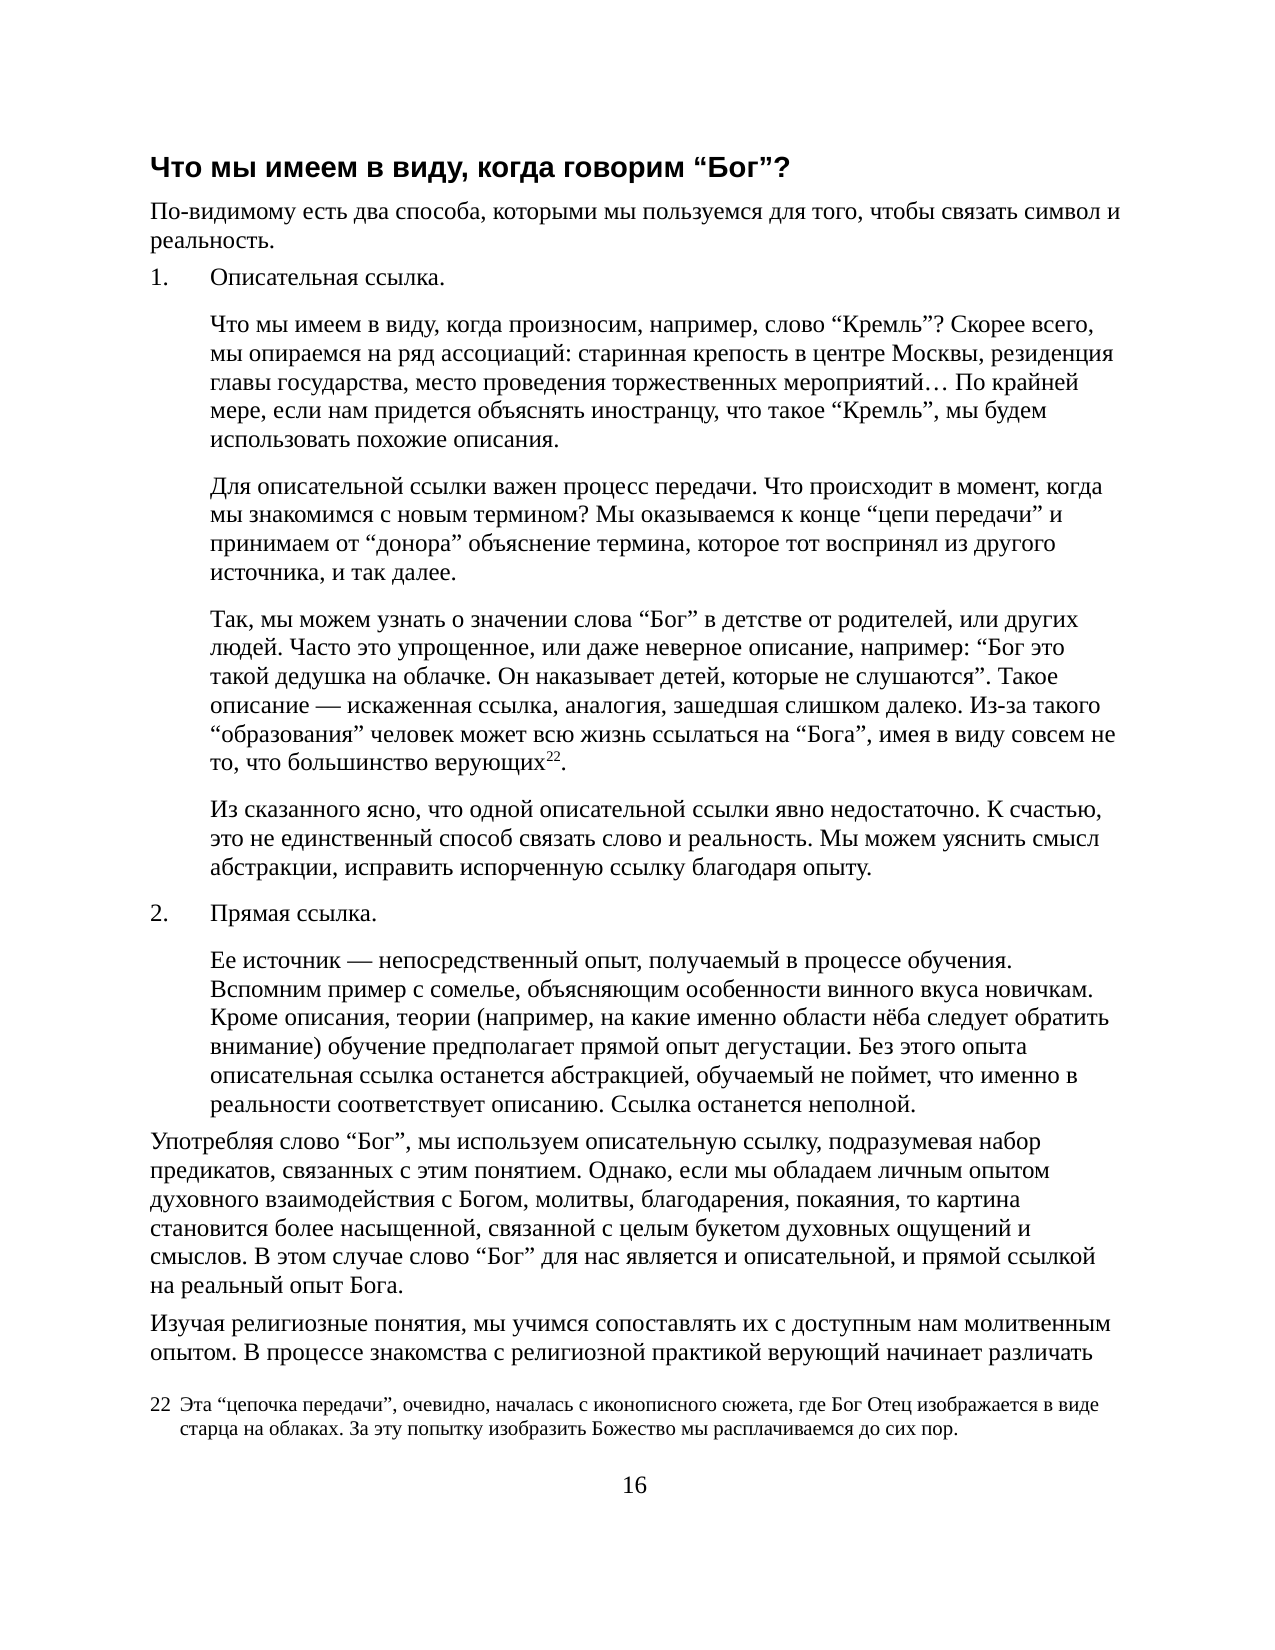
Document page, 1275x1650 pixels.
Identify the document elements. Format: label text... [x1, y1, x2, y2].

list Для описательной ссылки важен процесс передачи. Что происходит в момент, когда мы знакомимся с новым термином? Мы оказываемся к конце “цепи передачи” и принимаем от “донора” объяснение термина, которое тот воспринял из другого источника, и так далее. [150, 471, 1125, 586]
list Описательная ссылка. [150, 262, 1125, 291]
text По-видимому есть два способа, которыми мы пользуемся для того, чтобы связать символ и реальность. [150, 196, 1125, 253]
text Изучая религиозные понятия, мы учимся сопоставлять их с доступным нам молитвенным опытом. В процессе знакомства с религиозной практикой верующий начинает различать [150, 1308, 1125, 1365]
subtitle Что мы имеем в виду, когда говорим “Бог”? [150, 150, 1125, 183]
list Эта “цепочка передачи”, очевидно, началась с иконописного сюжета, где Бог Отец изображается в виде старца на облаках. За эту попытку изобразить Божество мы расплачиваемся до сих пор. [150, 1392, 1125, 1440]
list Прямая ссылка. [150, 898, 1125, 927]
list Из сказанного ясно, что одной описательной ссылки явно недостаточно. К счастью, это не единственный способ связать слово и реальность. Мы можем уяснить смысл абстракции, исправить испорченную ссылку благодаря опыту. [150, 794, 1125, 880]
list Что мы имеем в виду, когда произносим, например, слово “Кремль”? Скорее всего, мы опираемся на ряд ассоциаций: старинная крепость в центре Москвы, резиденция главы государства, место проведения торжественных мероприятий… По крайней мере, если нам придется объяснять иностранцу, что такое “Кремль”, мы будем использовать похожие описания. [150, 309, 1125, 453]
list Ее источник — непосредственный опыт, получаемый в процессе обучения. Вспомним пример с сомелье, объясняющим особенности винного вкуса новичкам. Кроме описания, теории (например, на какие именно области нёба следует обратить внимание) обучение предполагает прямой опыт дегустации. Без этого опыта описательная ссылка останется абстракцией, обучаемый не поймет, что именно в реальности соответствует описанию. Ссылка останется неполной. [150, 945, 1125, 1117]
text Употребляя слово “Бог”, мы используем описательную ссылку, подразумевая набор предикатов, связанных с этим понятием. Однако, если мы обладаем личным опытом духовного взаимодействия с Богом, молитвы, благодарения, покаяния, то картина становится более насыщенной, связанной с целым букетом духовных ощущений и смыслов. В этом случае слово “Бог” для нас является и описательной, и прямой ссылкой на реальный опыт Бога. [150, 1126, 1125, 1299]
list Так, мы можем узнать о значении слова “Бог” в детстве от родителей, или других людей. Часто это упрощенное, или даже неверное описание, например: “Бог это такой дедушка на облачке. Он наказывает детей, которые не слушаются”. Такое описание — искаженная ссылка, аналогия, зашедшая слишком далеко. Из-за такого “образования” человек может всю жизнь ссылаться на “Бога”, имея в виду совсем не то, что большинство верующих. [150, 604, 1125, 776]
